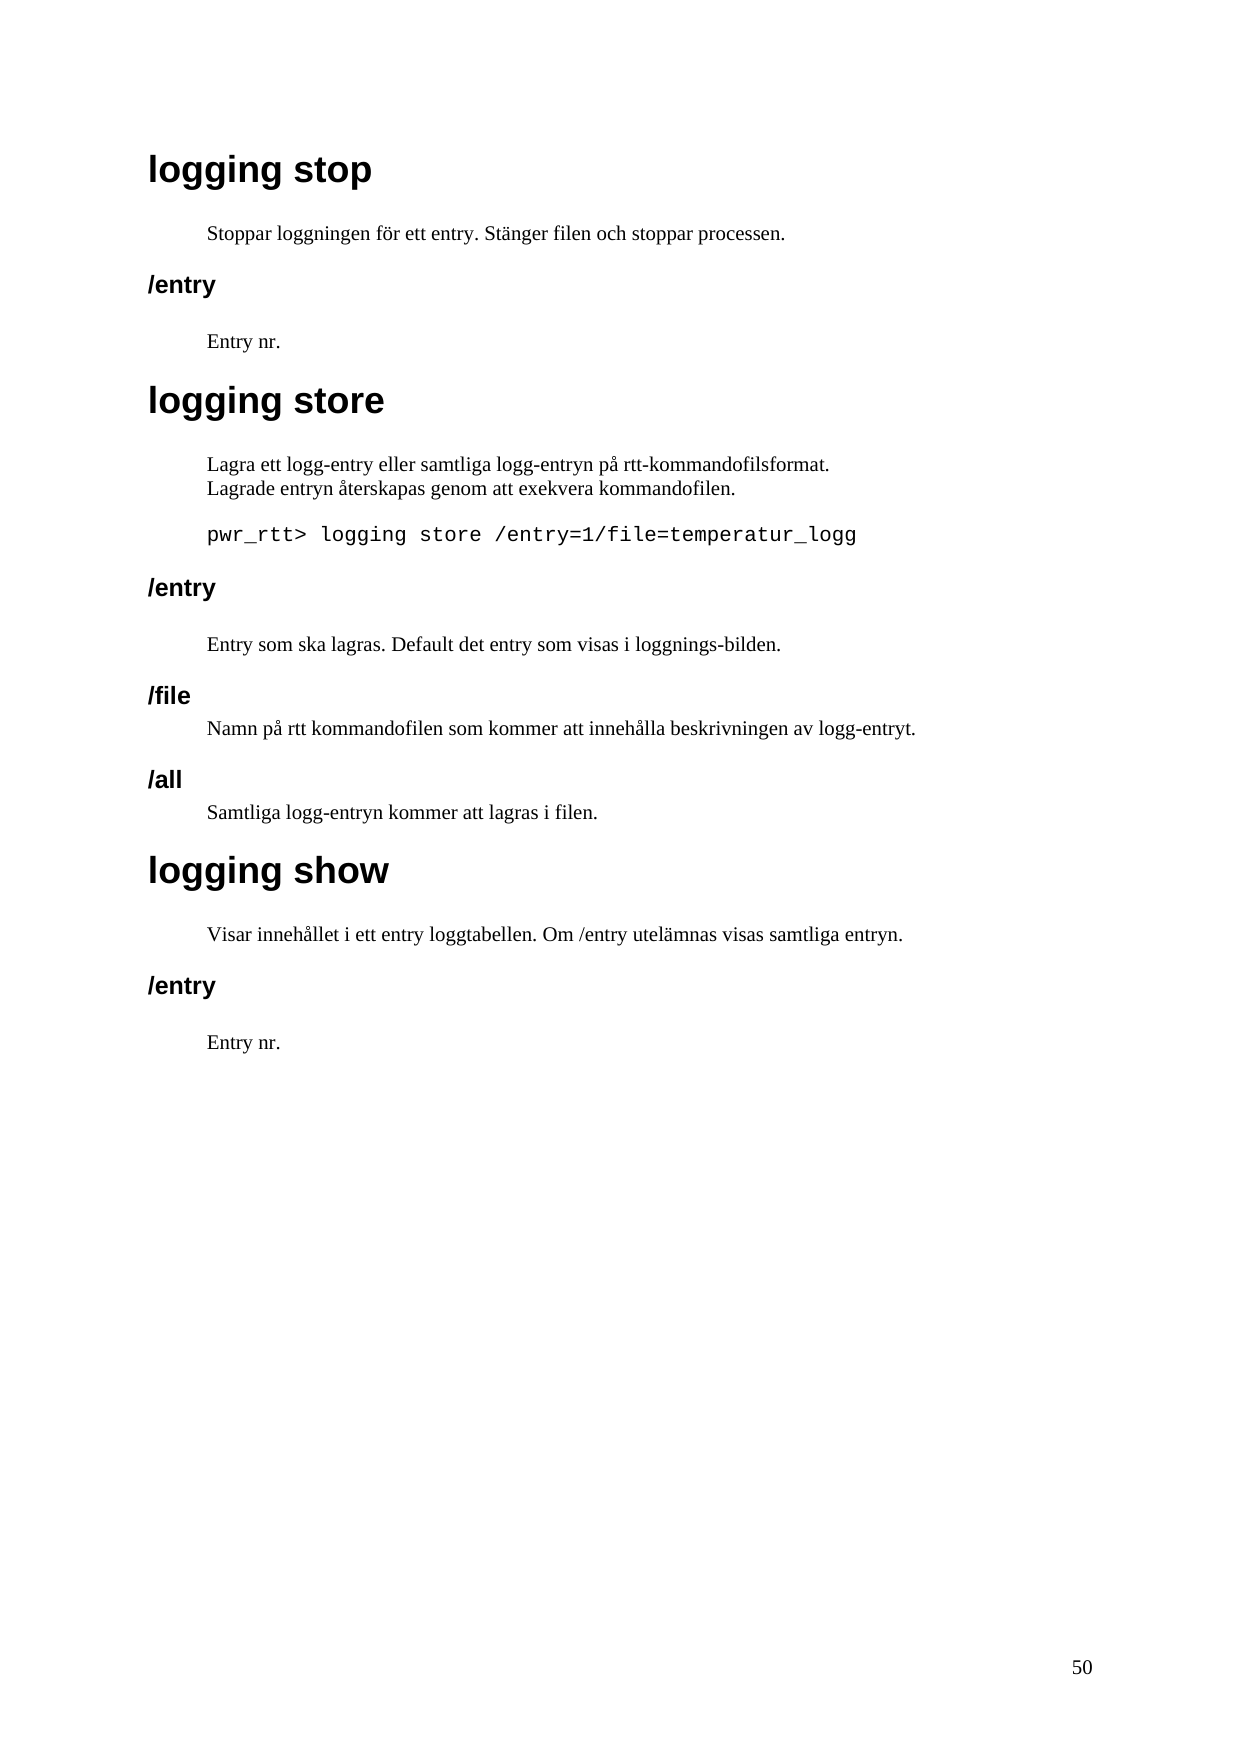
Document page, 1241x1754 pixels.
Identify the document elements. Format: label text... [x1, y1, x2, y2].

subtitle /entry [148, 572, 1093, 601]
text pwr_rtt> logging store /entry=1/file=temperatur_logg [207, 524, 1093, 547]
subtitle /file [148, 681, 1093, 709]
subtitle logging show [148, 849, 1093, 892]
text Entry som ska lagras. Default det entry som visas i loggnings-bilden. [207, 632, 1093, 656]
subtitle /entry [148, 270, 1093, 299]
subtitle /entry [148, 971, 1093, 1000]
text Namn på rtt kommandofilen som kommer att innehålla beskrivningen av logg-entryt. [207, 716, 1093, 740]
text Visar innehållet i ett entry loggtabellen. Om /entry utelämnas visas samtliga entryn. [207, 922, 1093, 946]
text Samtliga logg-entryn kommer att lagras i filen. [207, 800, 1093, 824]
text Lagrade entryn återskapas genom att exekvera kommandofilen. [207, 476, 1093, 500]
text Stoppar loggningen för ett entry. Stänger filen och stoppar processen. [207, 221, 1093, 245]
text Entry nr. [207, 329, 1093, 353]
subtitle /all [148, 765, 1093, 793]
text Lagra ett logg-entry eller samtliga logg-entryn på rtt-kommandofilsformat. [207, 452, 1093, 476]
subtitle logging stop [148, 148, 1093, 191]
subtitle logging store [148, 378, 1093, 421]
text Entry nr. [207, 1030, 1093, 1054]
